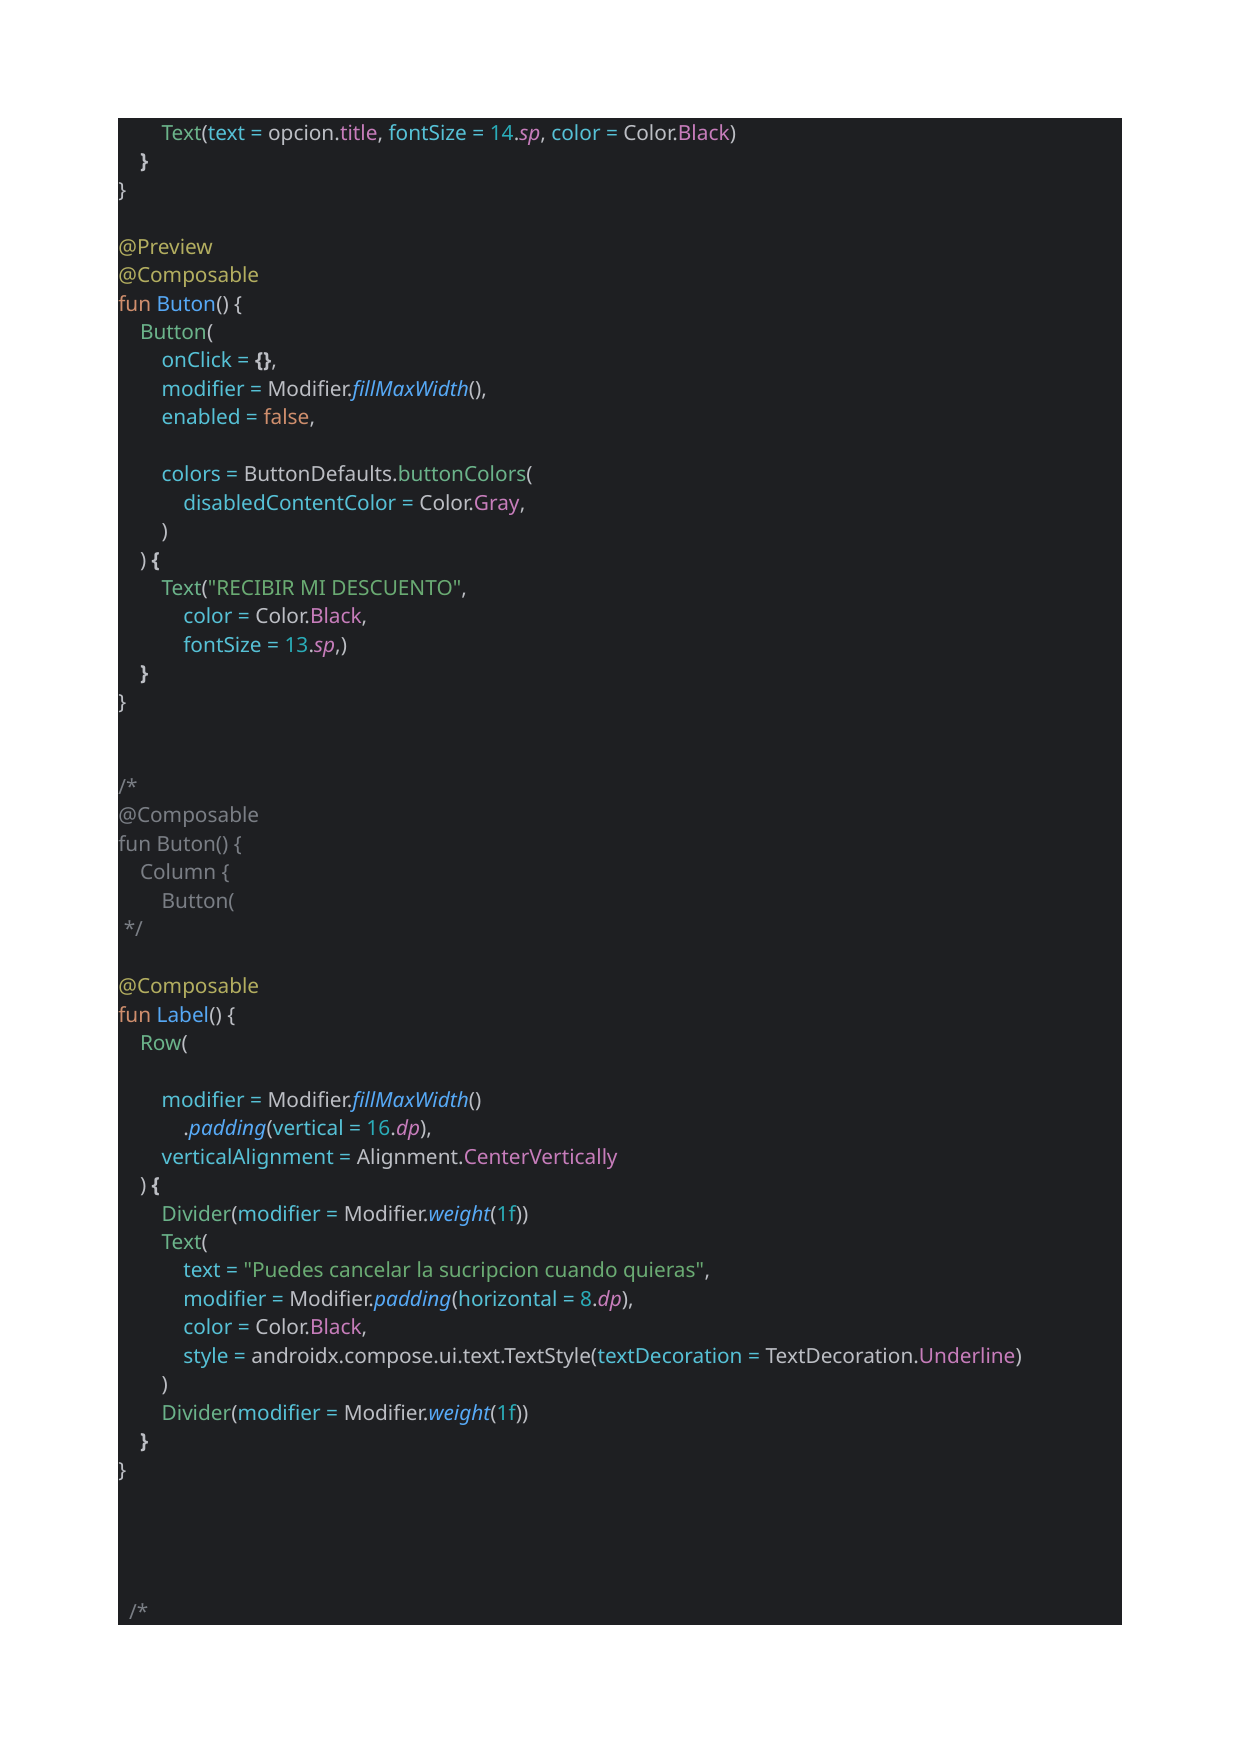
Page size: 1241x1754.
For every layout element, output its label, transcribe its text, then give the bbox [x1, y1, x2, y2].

text Text(text = opcion.title, fontSize = 14.sp, color = Color.Black) } } @Preview @Composable fun Buton() { Button( onClick = {}, modifier = Modifier.fillMaxWidth(), enabled = false, colors = ButtonDefaults.buttonColors( disabledContentColor = Color.Gray, ) ) { Text("RECIBIR MI DESCUENTO", color = Color.Black, fontSize = 13.sp,) } } /* @Composable fun Buton() { Column { Button( */ @Composable fun Label() { Row( modifier = Modifier.fillMaxWidth() .padding(vertical = 16.dp), verticalAlignment = Alignment.CenterVertically ) { Divider(modifier = Modifier.weight(1f)) Text( text = "Puedes cancelar la sucripcion cuando quieras", modifier = Modifier.padding(horizontal = 8.dp), color = Color.Black, style = androidx.compose.ui.text.TextStyle(textDecoration = TextDecoration.Underline) ) Divider(modifier = Modifier.weight(1f)) } } /* [118, 118, 1122, 1625]
